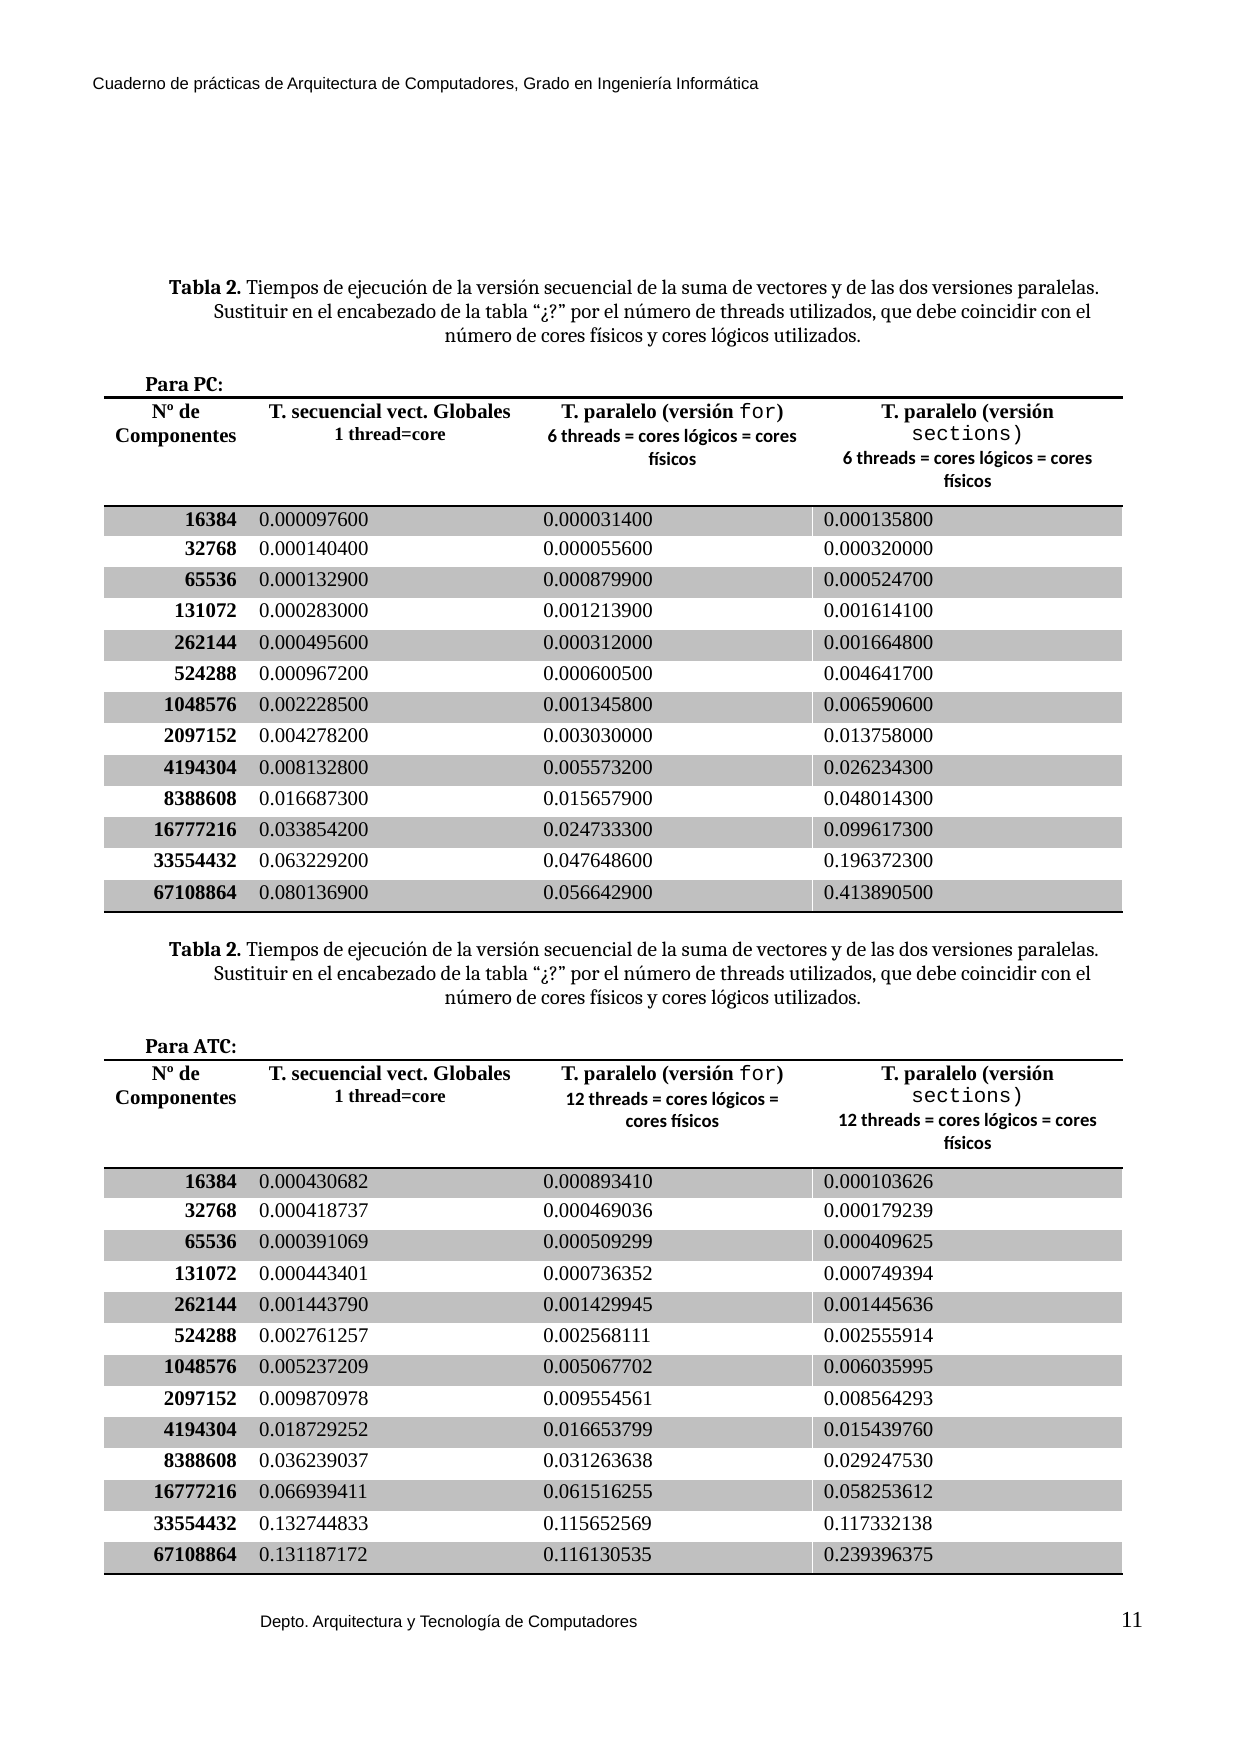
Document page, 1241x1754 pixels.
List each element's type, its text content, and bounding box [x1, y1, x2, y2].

table_header T. paralelo (versión for) 12 threads = cores lógicos = cores físicos [532, 1061, 812, 1167]
table_cell 0.000600500 [532, 661, 812, 692]
table_cell 0.000430682 [248, 1169, 532, 1198]
table_cell 0.029247530 [813, 1448, 1122, 1479]
table_cell 32768 [104, 1198, 248, 1229]
table_cell 0.002761257 [248, 1323, 532, 1354]
table_cell 0.000495600 [248, 630, 532, 661]
table_cell 0.008564293 [813, 1386, 1122, 1417]
table_cell 0.001614100 [813, 598, 1122, 629]
table_cell 16777216 [104, 817, 248, 848]
table_cell 0.000509299 [532, 1230, 812, 1261]
table_cell 0.000736352 [532, 1261, 812, 1292]
table_header T. secuencial vect. Globales 1 thread=core [248, 1061, 532, 1167]
table_cell 0.047648600 [532, 848, 812, 879]
table_cell 0.413890500 [813, 880, 1122, 911]
table_cell 0.080136900 [248, 880, 532, 911]
table_cell 0.000749394 [813, 1261, 1122, 1292]
table_cell 4194304 [104, 1417, 248, 1448]
table_cell 16384 [104, 507, 248, 536]
table_cell 0.026234300 [813, 755, 1122, 786]
table_cell 0.002555914 [813, 1323, 1122, 1354]
table_cell 0.004641700 [813, 661, 1122, 692]
table_cell 0.000283000 [248, 598, 532, 629]
table_cell 0.005067702 [532, 1355, 812, 1386]
table_cell 0.001345800 [532, 692, 812, 723]
table_cell 0.116130535 [532, 1542, 812, 1573]
table_cell 0.000132900 [248, 567, 532, 598]
table_cell 0.239396375 [813, 1542, 1122, 1573]
table_cell 0.000524700 [813, 567, 1122, 598]
table_cell 0.000320000 [813, 536, 1122, 567]
table_cell 0.002228500 [248, 692, 532, 723]
table_header T. paralelo (versión for) 6 threads = cores lógicos = cores físicos [532, 399, 812, 504]
table_cell 0.115652569 [532, 1511, 812, 1542]
table_cell 0.000055600 [532, 536, 812, 567]
table_cell 0.000879900 [532, 567, 812, 598]
table_cell 0.117332138 [813, 1511, 1122, 1542]
table_cell 262144 [104, 630, 248, 661]
table_cell 0.132744833 [248, 1511, 532, 1542]
table_cell 0.016687300 [248, 786, 532, 817]
table_cell 1048576 [104, 692, 248, 723]
table_cell 0.063229200 [248, 848, 532, 879]
table_cell 8388608 [104, 1448, 248, 1479]
table_cell 0.001445636 [813, 1292, 1122, 1323]
table_cell 0.061516255 [532, 1480, 812, 1511]
table_cell 0.015657900 [532, 786, 812, 817]
table_cell 0.001213900 [532, 598, 812, 629]
table_cell 0.066939411 [248, 1480, 532, 1511]
table_cell 0.000179239 [813, 1198, 1122, 1229]
table_cell 0.131187172 [248, 1542, 532, 1573]
table_cell 0.033854200 [248, 817, 532, 848]
table_cell 0.000140400 [248, 536, 532, 567]
table_header T. paralelo (versión sections) 12 threads = cores lógicos = cores físicos [813, 1061, 1122, 1167]
table_cell 0.048014300 [813, 786, 1122, 817]
table_cell 32768 [104, 536, 248, 567]
table_cell 0.058253612 [813, 1480, 1122, 1511]
table_cell 0.005237209 [248, 1355, 532, 1386]
table_cell 67108864 [104, 1542, 248, 1573]
table_cell 262144 [104, 1292, 248, 1323]
table_cell 0.000097600 [248, 507, 532, 536]
table_cell 0.000135800 [813, 507, 1122, 536]
table_cell 0.009870978 [248, 1386, 532, 1417]
table_cell 8388608 [104, 786, 248, 817]
table_cell 0.005573200 [532, 755, 812, 786]
table_cell 0.000469036 [532, 1198, 812, 1229]
table_cell 16777216 [104, 1480, 248, 1511]
table_cell 0.015439760 [813, 1417, 1122, 1448]
table_cell Tabla 2. Tiempos de ejecución de la versión secuencial de la suma de vectores y de las dos versiones paralelas. Sustituir en el encabezado de la tabla “¿?” por el número de threads utilizados, que debe coincidir con el número de cores físicos y cores lógicos utilizados. Para ATC: [93, 913, 1124, 1059]
table_cell 0.009554561 [532, 1386, 812, 1417]
table_cell 0.056642900 [532, 880, 812, 911]
table_cell 0.000443401 [248, 1261, 532, 1292]
table_cell 0.001664800 [813, 630, 1122, 661]
table_cell 0.036239037 [248, 1448, 532, 1479]
table_header T. paralelo (versión sections) 6 threads = cores lógicos = cores físicos [813, 399, 1122, 504]
table_cell 0.002568111 [532, 1323, 812, 1354]
table_cell 0.006590600 [813, 692, 1122, 723]
table_cell 0.000967200 [248, 661, 532, 692]
table_cell 0.000031400 [532, 507, 812, 536]
table_cell 0.001443790 [248, 1292, 532, 1323]
table_cell 0.016653799 [532, 1417, 812, 1448]
table_cell 2097152 [104, 723, 248, 754]
table_header Nº de Componentes [104, 399, 248, 504]
table_cell 131072 [104, 1261, 248, 1292]
table_cell [93, 396, 1124, 913]
table_cell 0.003030000 [532, 723, 812, 754]
table_cell 0.099617300 [813, 817, 1122, 848]
table_cell 16384 [104, 1169, 248, 1198]
table_cell 0.000893410 [532, 1169, 812, 1198]
table_cell 65536 [104, 567, 248, 598]
table_cell 33554432 [104, 848, 248, 879]
table_cell 65536 [104, 1230, 248, 1261]
table_cell 0.024733300 [532, 817, 812, 848]
table_cell 0.013758000 [813, 723, 1122, 754]
table_cell 524288 [104, 1323, 248, 1354]
table_cell 0.000391069 [248, 1230, 532, 1261]
table_cell 0.000312000 [532, 630, 812, 661]
table_header Nº de Componentes [104, 1061, 248, 1167]
table_cell 0.018729252 [248, 1417, 532, 1448]
table_cell 0.196372300 [813, 848, 1122, 879]
table_cell 0.000409625 [813, 1230, 1122, 1261]
table_cell 0.031263638 [532, 1448, 812, 1479]
table_cell 131072 [104, 598, 248, 629]
table_cell 67108864 [104, 880, 248, 911]
table_cell 0.006035995 [813, 1355, 1122, 1386]
table_header T. secuencial vect. Globales 1 thread=core [248, 399, 532, 504]
table_cell 0.000103626 [813, 1169, 1122, 1198]
table_cell 2097152 [104, 1386, 248, 1417]
table_cell 1048576 [104, 1355, 248, 1386]
table_cell [93, 1059, 1124, 1575]
table_cell 0.001429945 [532, 1292, 812, 1323]
table_cell 33554432 [104, 1511, 248, 1542]
table_header Tabla 2. Tiempos de ejecución de la versión secuencial de la suma de vectores y de las dos versiones paralelas. Sustituir en el encabezado de la tabla “¿?” por el número de threads utilizados, que debe coincidir con el número de cores físicos y cores lógicos utilizados. Para PC: [93, 251, 1124, 396]
table_cell 0.000418737 [248, 1198, 532, 1229]
table_cell 4194304 [104, 755, 248, 786]
table_cell 0.008132800 [248, 755, 532, 786]
table_cell 0.004278200 [248, 723, 532, 754]
table_cell 524288 [104, 661, 248, 692]
